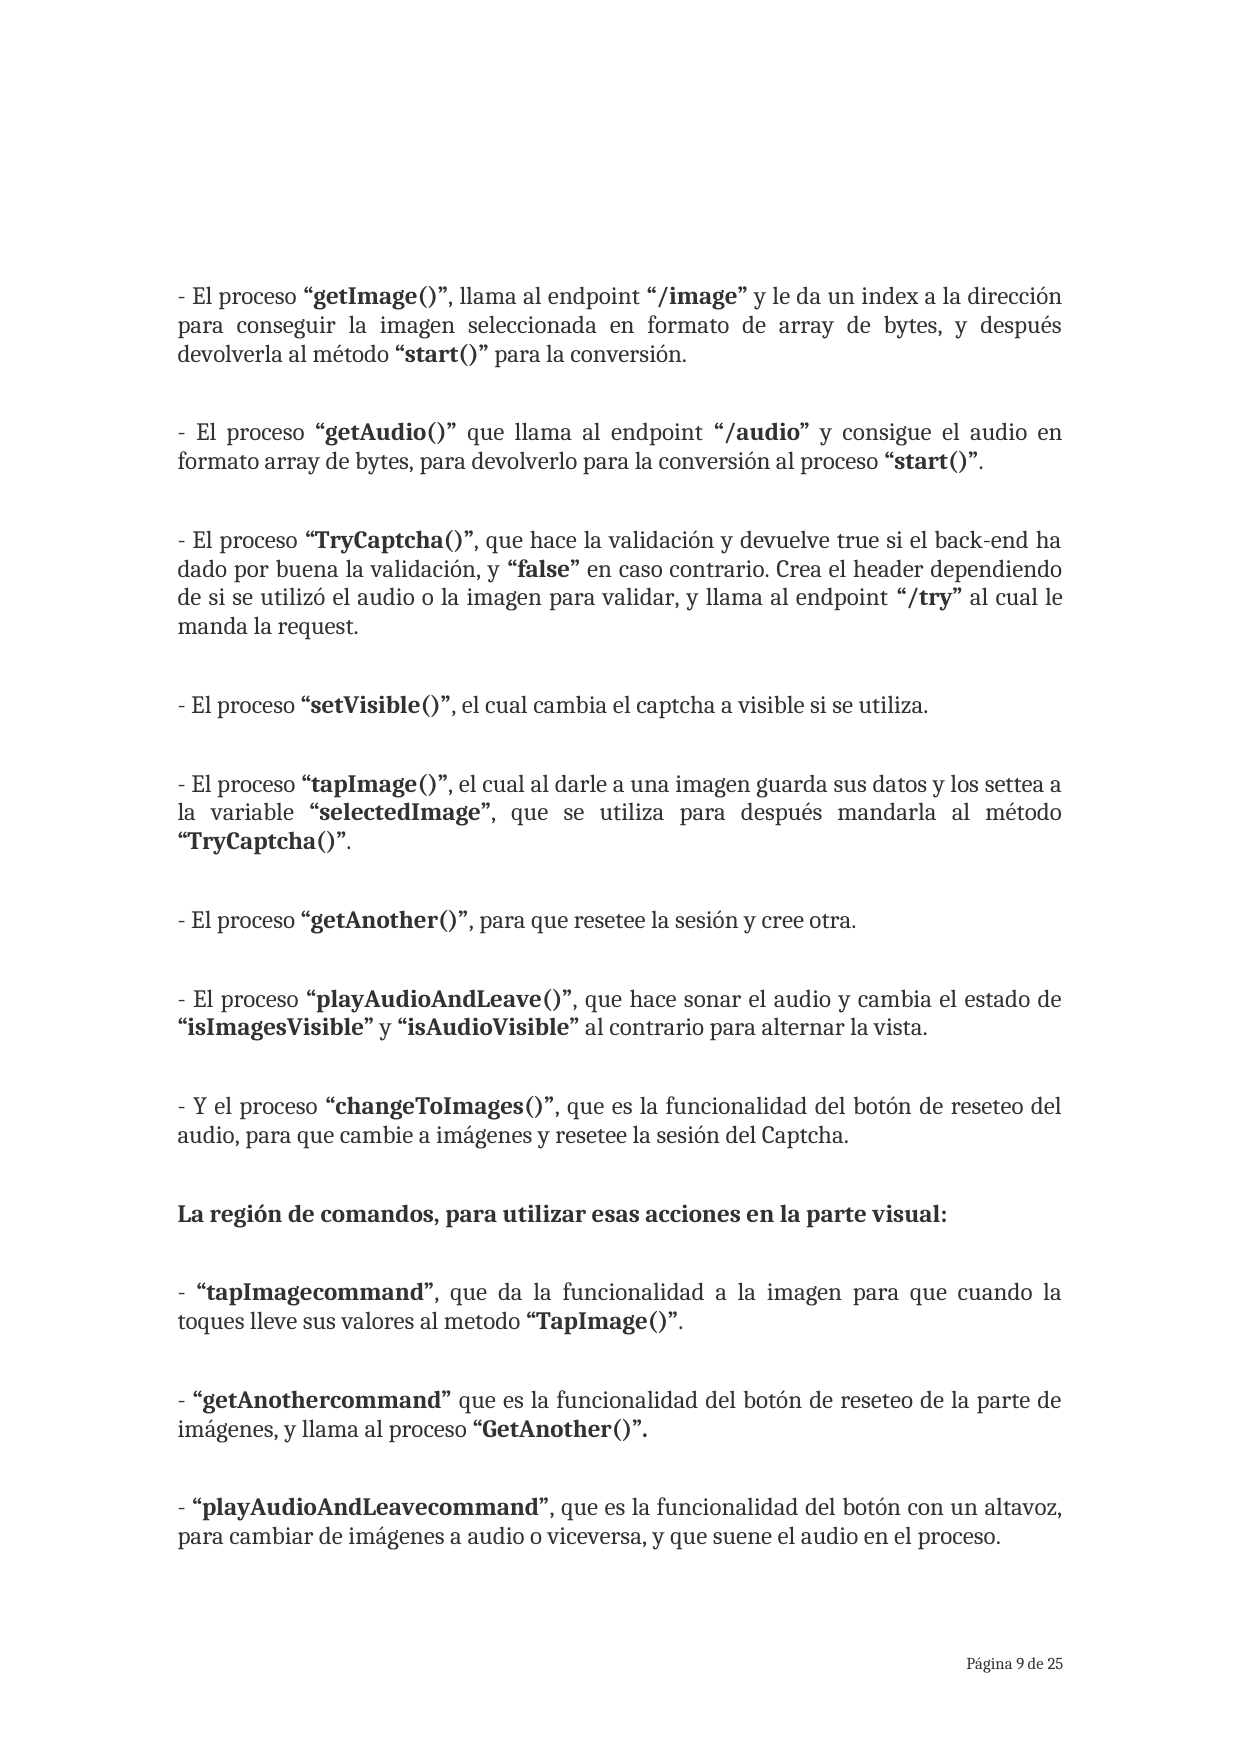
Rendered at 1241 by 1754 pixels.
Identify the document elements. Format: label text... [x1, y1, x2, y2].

text - El proceso “setVisible()”, el cual cambia el captcha a visible si se utiliza. [177, 691, 1063, 719]
text - “tapImagecommand”, que da la funcionalidad a la imagen para que cuando la toques lleve sus valores al metodo “TapImage()”. [177, 1278, 1063, 1336]
text - El proceso “getAnother()”, para que resetee la sesión y cree otra. [177, 906, 1063, 934]
text - Y el proceso “changeToImages()”, que es la funcionalidad del botón de reseteo del audio, para que cambie a imágenes y resetee la sesión del Captcha. [177, 1092, 1063, 1149]
text La región de comandos, para utilizar esas acciones en la parte visual: [177, 1199, 1063, 1228]
text - El proceso “playAudioAndLeave()”, que hace sonar el audio y cambia el estado de “isImagesVisible” y “isAudioVisible” al contrario para alternar la vista. [177, 984, 1063, 1042]
text - “getAnothercommand” que es la funcionalidad del botón de reseteo de la parte de imágenes, y llama al proceso “GetAnother()”. [177, 1386, 1063, 1443]
text - El proceso “TryCaptcha()”, que hace la validación y devuelve true si el back-end ha dado por buena la validación, y “false” en caso contrario. Crea el header dependiendo de si se utilizó el audio o la imagen para validar, y llama al endpoint “/try” al cual le manda la request. [177, 526, 1063, 641]
text - “playAudioAndLeavecommand”, que es la funcionalidad del botón con un altavoz, para cambiar de imágenes a audio o viceversa, y que suene el audio en el proceso. [177, 1493, 1063, 1551]
text - El proceso “getAudio()” que llama al endpoint “/audio” y consigue el audio en formato array de bytes, para devolverlo para la conversión al proceso “start()”. [177, 418, 1063, 476]
text - El proceso “tapImage()”, el cual al darle a una imagen guarda sus datos y los settea a la variable “selectedImage”, que se utiliza para después mandarla al método “TryCaptcha()”. [177, 769, 1063, 856]
text - El proceso “getImage()”, llama al endpoint “/image” y le da un index a la dirección para conseguir la imagen seleccionada en formato de array de bytes, y después devolverla al método “start()” para la conversión. [177, 282, 1063, 368]
